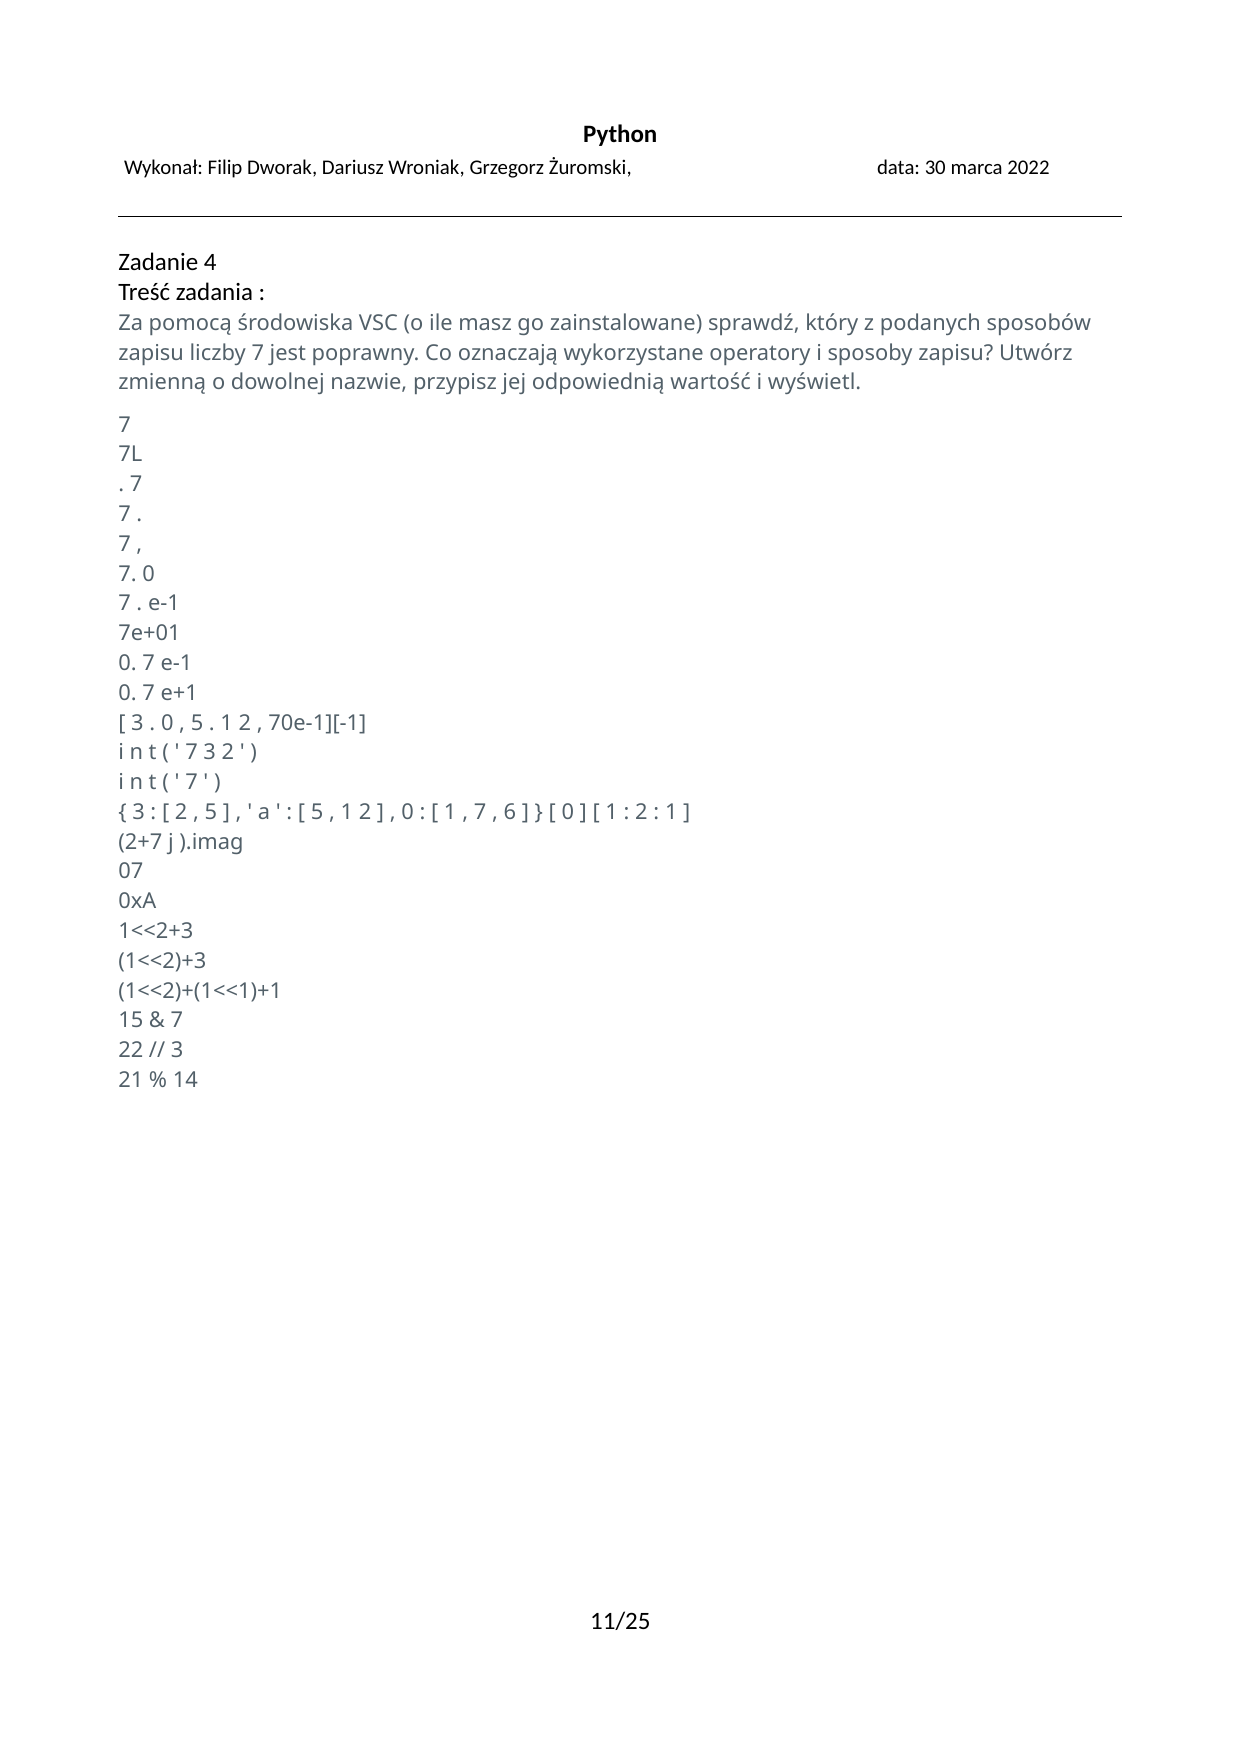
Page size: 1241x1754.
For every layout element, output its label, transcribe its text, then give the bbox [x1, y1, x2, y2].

text Za pomocą środowiska VSC (o ile masz go zainstalowane) sprawdź, który z podanych sposobów zapisu liczby 7 jest poprawny. Co oznaczają wykorzystane operatory i sposoby zapisu? Utwórz zmienną o dowolnej nazwie, przypisz jej odpowiednią wartość i wyświetl. [118, 307, 1122, 396]
text Treść zadania : [118, 276, 1122, 307]
text Zadanie 4 [118, 246, 1122, 276]
text 7 7L . 7 7 . 7 , 7. 0 7 . e-1 7e+01 0. 7 e-1 0. 7 e+1 [ 3 . 0 , 5 . 1 2 , 70e-1][-1] i n t ( ' 7 3 2 ' ) i n t ( ' 7 ' ) { 3 : [ 2 , 5 ] , ' a ' : [ 5 , 1 2 ] , 0 : [ 1 , 7 , 6 ] } [ 0 ] [ 1 : 2 : 1 ] (2+7 j ).imag 07 0xA 1<<2+3 (1<<2)+3 (1<<2)+(1<<1)+1 15 & 7 22 // 3 21 % 14 [118, 408, 1122, 1094]
